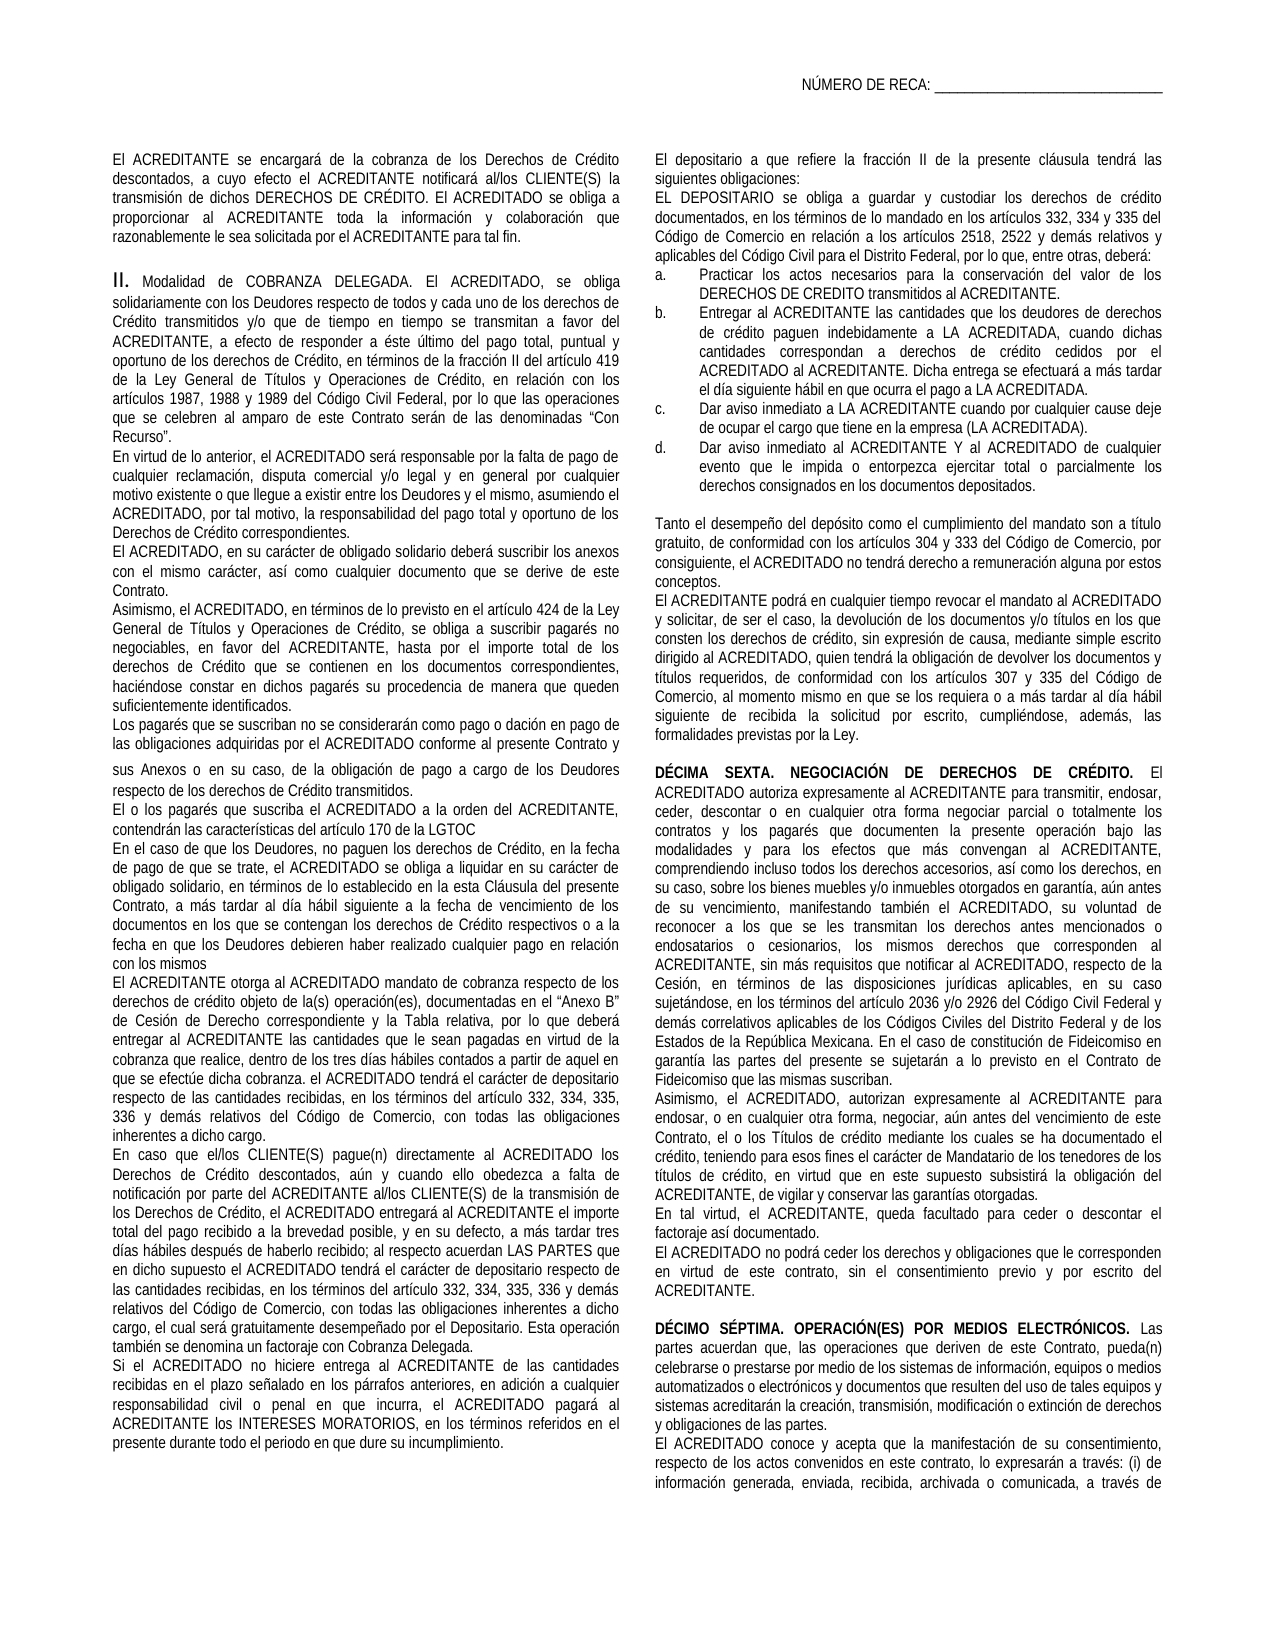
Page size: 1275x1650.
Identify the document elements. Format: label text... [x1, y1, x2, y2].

text Si el ACREDITADO no hiciere entrega al ACREDITANTE de las cantidades recibidas en el plazo señalado en los párrafos anteriores, en adición a cualquier responsabilidad civil o penal en que incurra, el ACREDITADO pagará al ACREDITANTE los INTERESES MORATORIOS, en los términos referidos en el presente durante todo el periodo en que dure su incumplimiento. [112, 1356, 620, 1452]
list Modalidad de COBRANZA DELEGADA. El ACREDITADO, se obliga solidariamente con los Deudores respecto de todos y cada uno de los derechos de Crédito transmitidos y/o que de tiempo en tiempo se transmitan a favor del ACREDITANTE, a efecto de responder a éste último del pago total, puntual y oportuno de los derechos de Crédito, en términos de la fracción II del artículo 419 de la Ley General de Títulos y Operaciones de Crédito, en relación con los artículos 1987, 1988 y 1989 del Código Civil Federal, por lo que las operaciones que se celebren al amparo de este Contrato serán de las denominadas “Con Recurso”. [112, 265, 620, 446]
text DÉCIMA SEXTA. NEGOCIACIÓN DE DERECHOS DE CRÉDITO. El ACREDITADO autoriza expresamente al ACREDITANTE para transmitir, endosar, ceder, descontar o en cualquier otra forma negociar parcial o totalmente los contratos y los pagarés que documenten la presente operación bajo las modalidades y para los efectos que más convengan al ACREDITANTE, comprendiendo incluso todos los derechos accesorios, así como los derechos, en su caso, sobre los bienes muebles y/o inmuebles otorgados en garantía, aún antes de su vencimiento, manifestando también el ACREDITADO, su voluntad de reconocer a los que se les transmitan los derechos antes mencionados o endosatarios o cesionarios, los mismos derechos que corresponden al ACREDITANTE, sin más requisitos que notificar al ACREDITADO, respecto de la Cesión, en términos de las disposiciones jurídicas aplicables, en su caso sujetándose, en los términos del artículo 2036 y/o 2926 del Código Civil Federal y demás correlativos aplicables de los Códigos Civiles del Distrito Federal y de los Estados de la República Mexicana. En el caso de constitución de Fideicomiso en garantía las partes del presente se sujetarán a lo previsto en el Contrato de Fideicomiso que las mismas suscriban. [655, 763, 1162, 1089]
text El o los pagarés que suscriba el ACREDITADO a la orden del ACREDITANTE, contendrán las características del artículo 170 de la LGTOC [112, 800, 620, 838]
text El ACREDITADO no podrá ceder los derechos y obligaciones que le corresponden en virtud de este contrato, sin el consentimiento previo y por escrito del ACREDITANTE. [655, 1242, 1162, 1300]
list Entregar al ACREDITANTE las cantidades que los deudores de derechos de crédito paguen indebidamente a LA ACREDITADA, cuando dichas cantidades correspondan a derechos de crédito cedidos por el ACREDITADO al ACREDITANTE. Dicha entrega se efectuará a más tardar el día siguiente hábil en que ocurra el pago a LA ACREDITADA. [655, 303, 1162, 399]
text El ACREDITADO, en su carácter de obligado solidario deberá suscribir los anexos con el mismo carácter, así como cualquier documento que se derive de este Contrato. [112, 542, 620, 600]
list El ACREDITANTE se encargará de la cobranza de los Derechos de Crédito descontados, a cuyo efecto el ACREDITANTE notificará al/los CLIENTE(S) la transmisión de dichos DERECHOS DE CRÉDITO. El ACREDITADO se obliga a proporcionar al ACREDITANTE toda la información y colaboración que razonablemente le sea solicitada por el ACREDITANTE para tal fin. [112, 150, 620, 246]
list En virtud de lo anterior, el ACREDITADO será responsable por la falta de pago de cualquier reclamación, disputa comercial y/o legal y en general por cualquier motivo existente o que llegue a existir entre los Deudores y el mismo, asumiendo el ACREDITADO, por tal motivo, la responsabilidad del pago total y oportuno de los Derechos de Crédito correspondientes. [112, 446, 620, 542]
list Practicar los actos necesarios para la conservación del valor de los DERECHOS DE CREDITO transmitidos al ACREDITANTE. [655, 265, 1162, 303]
text Asimismo, el ACREDITADO, en términos de lo previsto en el artículo 424 de la Ley General de Títulos y Operaciones de Crédito, se obliga a suscribir pagarés no negociables, en favor del ACREDITANTE, hasta por el importe total de los derechos de Crédito que se contienen en los documentos correspondientes, haciéndose constar en dichos pagarés su procedencia de manera que queden suficientemente identificados. [112, 600, 620, 715]
text En tal virtud, el ACREDITANTE, queda facultado para ceder o descontar el factoraje así documentado. [655, 1204, 1162, 1242]
text EL DEPOSITARIO se obliga a guardar y custodiar los derechos de crédito documentados, en los términos de lo mandado en los artículos 332, 334 y 335 del Código de Comercio en relación a los artículos 2518, 2522 y demás relativos y aplicables del Código Civil para el Distrito Federal, por lo que, entre otras, deberá: [655, 188, 1162, 265]
text DÉCIMO SÉPTIMA. OPERACIÓN(ES) POR MEDIOS ELECTRÓNICOS. Las partes acuerdan que, las operaciones que deriven de este Contrato, pueda(n) celebrarse o prestarse por medio de los sistemas de información, equipos o medios automatizados o electrónicos y documentos que resulten del uso de tales equipos y sistemas acreditarán la creación, transmisión, modificación o extinción de derechos y obligaciones de las partes. [655, 1319, 1162, 1434]
list Dar aviso inmediato al ACREDITANTE Y al ACREDITADO de cualquier evento que le impida o entorpezca ejercitar total o parcialmente los derechos consignados en los documentos depositados. [655, 437, 1162, 495]
text En el caso de que los Deudores, no paguen los derechos de Crédito, en la fecha de pago de que se trate, el ACREDITADO se obliga a liquidar en su carácter de obligado solidario, en términos de lo establecido en la esta Cláusula del presente Contrato, a más tardar al día hábil siguiente a la fecha de vencimiento de los documentos en los que se contengan los derechos de Crédito respectivos o a la fecha en que los Deudores debieren haber realizado cualquier pago en relación con los mismos [112, 838, 620, 973]
text Asimismo, el ACREDITADO, autorizan expresamente al ACREDITANTE para endosar, o en cualquier otra forma, negociar, aún antes del vencimiento de este Contrato, el o los Títulos de crédito mediante los cuales se ha documentado el crédito, teniendo para esos fines el carácter de Mandatario de los tenedores de los títulos de crédito, en virtud que en este supuesto subsistirá la obligación del ACREDITANTE, de vigilar y conservar las garantías otorgadas. [655, 1089, 1162, 1204]
text Tanto el desempeño del depósito como el cumplimiento del mandato son a título gratuito, de conformidad con los artículos 304 y 333 del Código de Comercio, por consiguiente, el ACREDITADO no tendrá derecho a remuneración alguna por estos conceptos. [655, 514, 1162, 591]
list El depositario a que refiere la fracción II de la presente cláusula tendrá las siguientes obligaciones: [655, 150, 1162, 188]
text En caso que el/los CLIENTE(S) pague(n) directamente al ACREDITADO los Derechos de Crédito descontados, aún y cuando ello obedezca a falta de notificación por parte del ACREDITANTE al/los CLIENTE(S) de la transmisión de los Derechos de Crédito, el ACREDITADO entregará al ACREDITANTE el importe total del pago recibido a la brevedad posible, y en su defecto, a más tardar tres días hábiles después de haberlo recibido; al respecto acuerdan LAS PARTES que en dicho supuesto el ACREDITADO tendrá el carácter de depositario respecto de las cantidades recibidas, en los términos del artículo 332, 334, 335, 336 y demás relativos del Código de Comercio, con todas las obligaciones inherentes a dicho cargo, el cual será gratuitamente desempeñado por el Depositario. Esta operación también se denomina un factoraje con Cobranza Delegada. [112, 1145, 620, 1356]
list Dar aviso inmediato a LA ACREDITANTE cuando por cualquier cause deje de ocupar el cargo que tiene en la empresa (LA ACREDITADA). [655, 399, 1162, 437]
text El ACREDITADO conoce y acepta que la manifestación de su consentimiento, respecto de los actos convenidos en este contrato, lo expresarán a través: (i) de información generada, enviada, recibida, archivada o comunicada, a través de [655, 1434, 1162, 1492]
list El ACREDITANTE podrá en cualquier tiempo revocar el mandato al ACREDITADO y solicitar, de ser el caso, la devolución de los documentos y/o títulos en los que consten los derechos de crédito, sin expresión de causa, mediante simple escrito dirigido al ACREDITADO, quien tendrá la obligación de devolver los documentos y títulos requeridos, de conformidad con los artículos 307 y 335 del Código de Comercio, al momento mismo en que se los requiera o a más tardar al día hábil siguiente de recibida la solicitud por escrito, cumpliéndose, además, las formalidades previstas por la Ley. [655, 591, 1162, 744]
text Los pagarés que se suscriban no se considerarán como pago o dación en pago de las obligaciones adquiridas por el ACREDITADO conforme al presente Contrato y sus Anexos o en su caso, de la obligación de pago a cargo de los Deudores respecto de los derechos de Crédito transmitidos. [112, 715, 620, 800]
list El ACREDITANTE otorga al ACREDITADO mandato de cobranza respecto de los derechos de crédito objeto de la(s) operación(es), documentadas en el “Anexo B” de Cesión de Derecho correspondiente y la Tabla relativa, por lo que deberá entregar al ACREDITANTE las cantidades que le sean pagadas en virtud de la cobranza que realice, dentro de los tres días hábiles contados a partir de aquel en que se efectúe dicha cobranza. el ACREDITADO tendrá el carácter de depositario respecto de las cantidades recibidas, en los términos del artículo 332, 334, 335, 336 y demás relativos del Código de Comercio, con todas las obligaciones inherentes a dicho cargo. [112, 973, 620, 1145]
